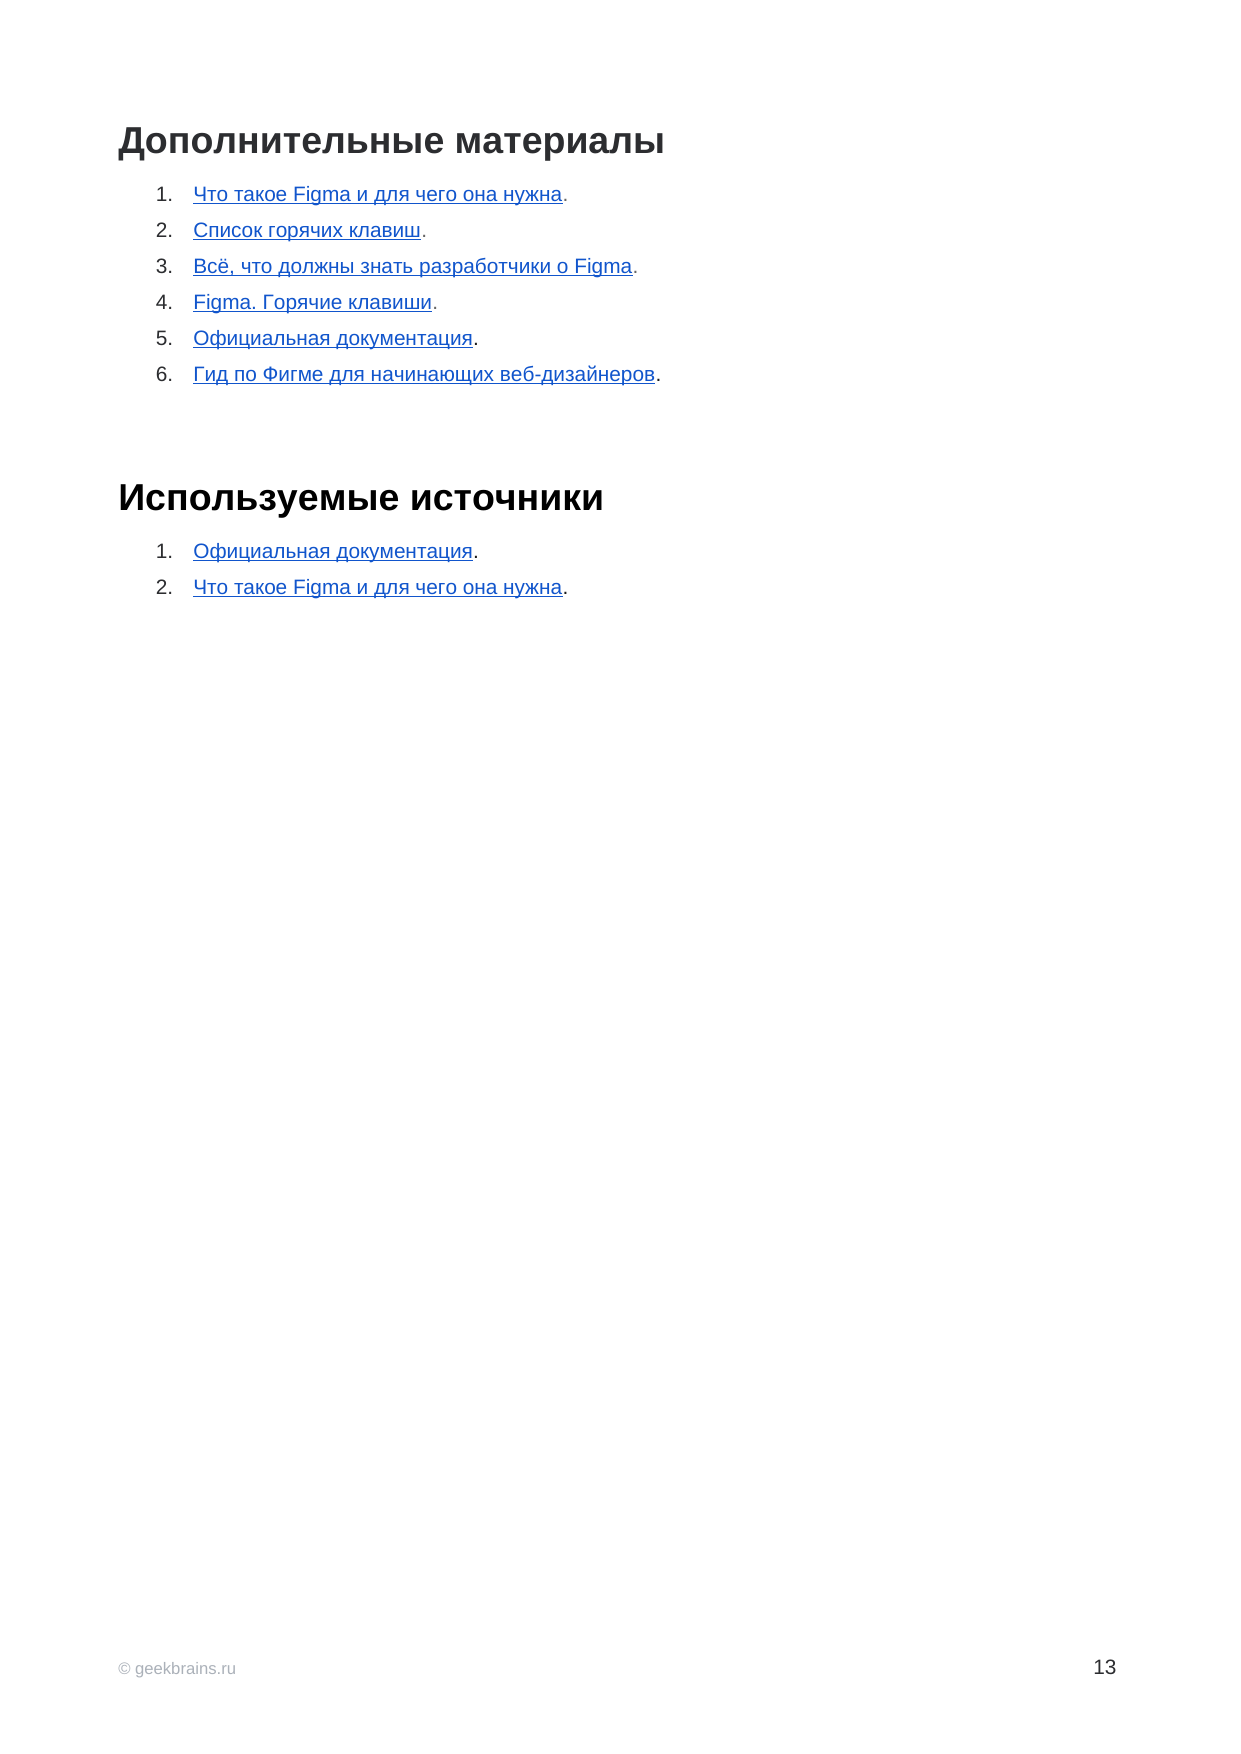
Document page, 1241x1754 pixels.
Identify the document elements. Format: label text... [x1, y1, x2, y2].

subtitle Дополнительные материалы [118, 118, 1122, 161]
list Всё, что должны знать разработчики о Figma. [156, 254, 1122, 278]
subtitle Используемые источники [118, 475, 1122, 518]
list Figma. Горячие клавиши. [156, 290, 1122, 314]
list Официальная документация. [156, 539, 1122, 563]
list Что такое Figma и для чего она нужна. [156, 182, 1122, 206]
list Что такое Figma и для чего она нужна. [156, 575, 1122, 599]
list Гид по Фигме для начинающих веб-дизайнеров. [156, 362, 1122, 386]
list Список горячих клавиш. [156, 218, 1122, 242]
list Официальная документация. [156, 326, 1122, 350]
